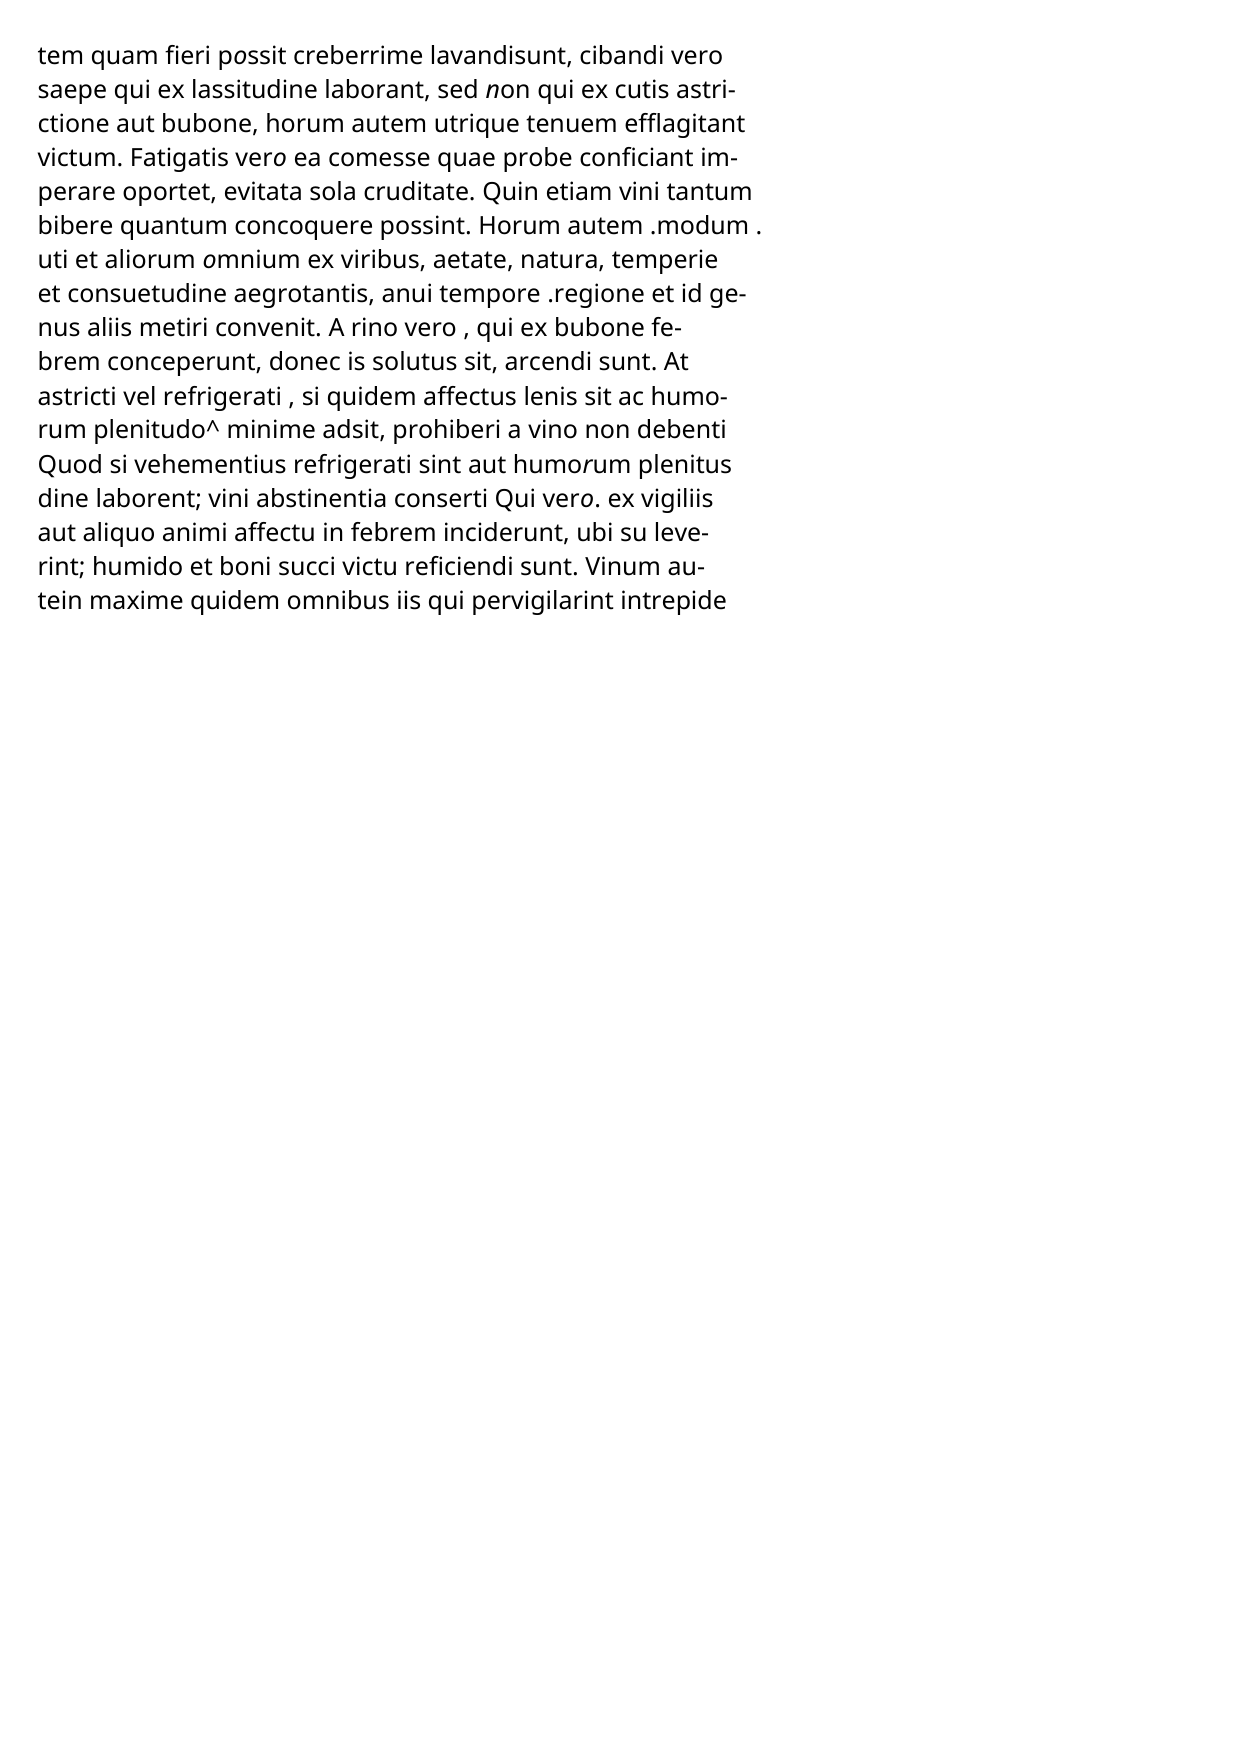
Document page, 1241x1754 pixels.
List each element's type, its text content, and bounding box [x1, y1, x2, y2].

text tem quam fieri possit creberrime lavandisunt, cibandi vero saepe qui ex lassitudine laborant, sed non qui ex cutis astri- ctione aut bubone, horum autem utrique tenuem efflagitant victum. Fatigatis vero ea comesse quae probe conficiant im- perare oportet, evitata sola cruditate. Quin etiam vini tantum bibere quantum concoquere possint. Horum autem .modum . uti et aliorum omnium ex viribus, aetate, natura, temperie et consuetudine aegrotantis, anui tempore .regione et id ge- nus aliis metiri convenit. A rino vero , qui ex bubone fe- brem conceperunt, donec is solutus sit, arcendi sunt. At astricti vel refrigerati , si quidem affectus lenis sit ac humo- rum plenitudo^ minime adsit, prohiberi a vino non debenti Quod si vehementius refrigerati sint aut humorum plenitus dine laborent; vini abstinentia conserti Qui vero. ex vigiliis aut aliquo animi affectu in febrem inciderunt, ubi su leve- rint; humido et boni succi victu reficiendi sunt. Vinum au- tein maxime quidem omnibus iis qui pervigilarint intrepide [37, 37, 1203, 617]
